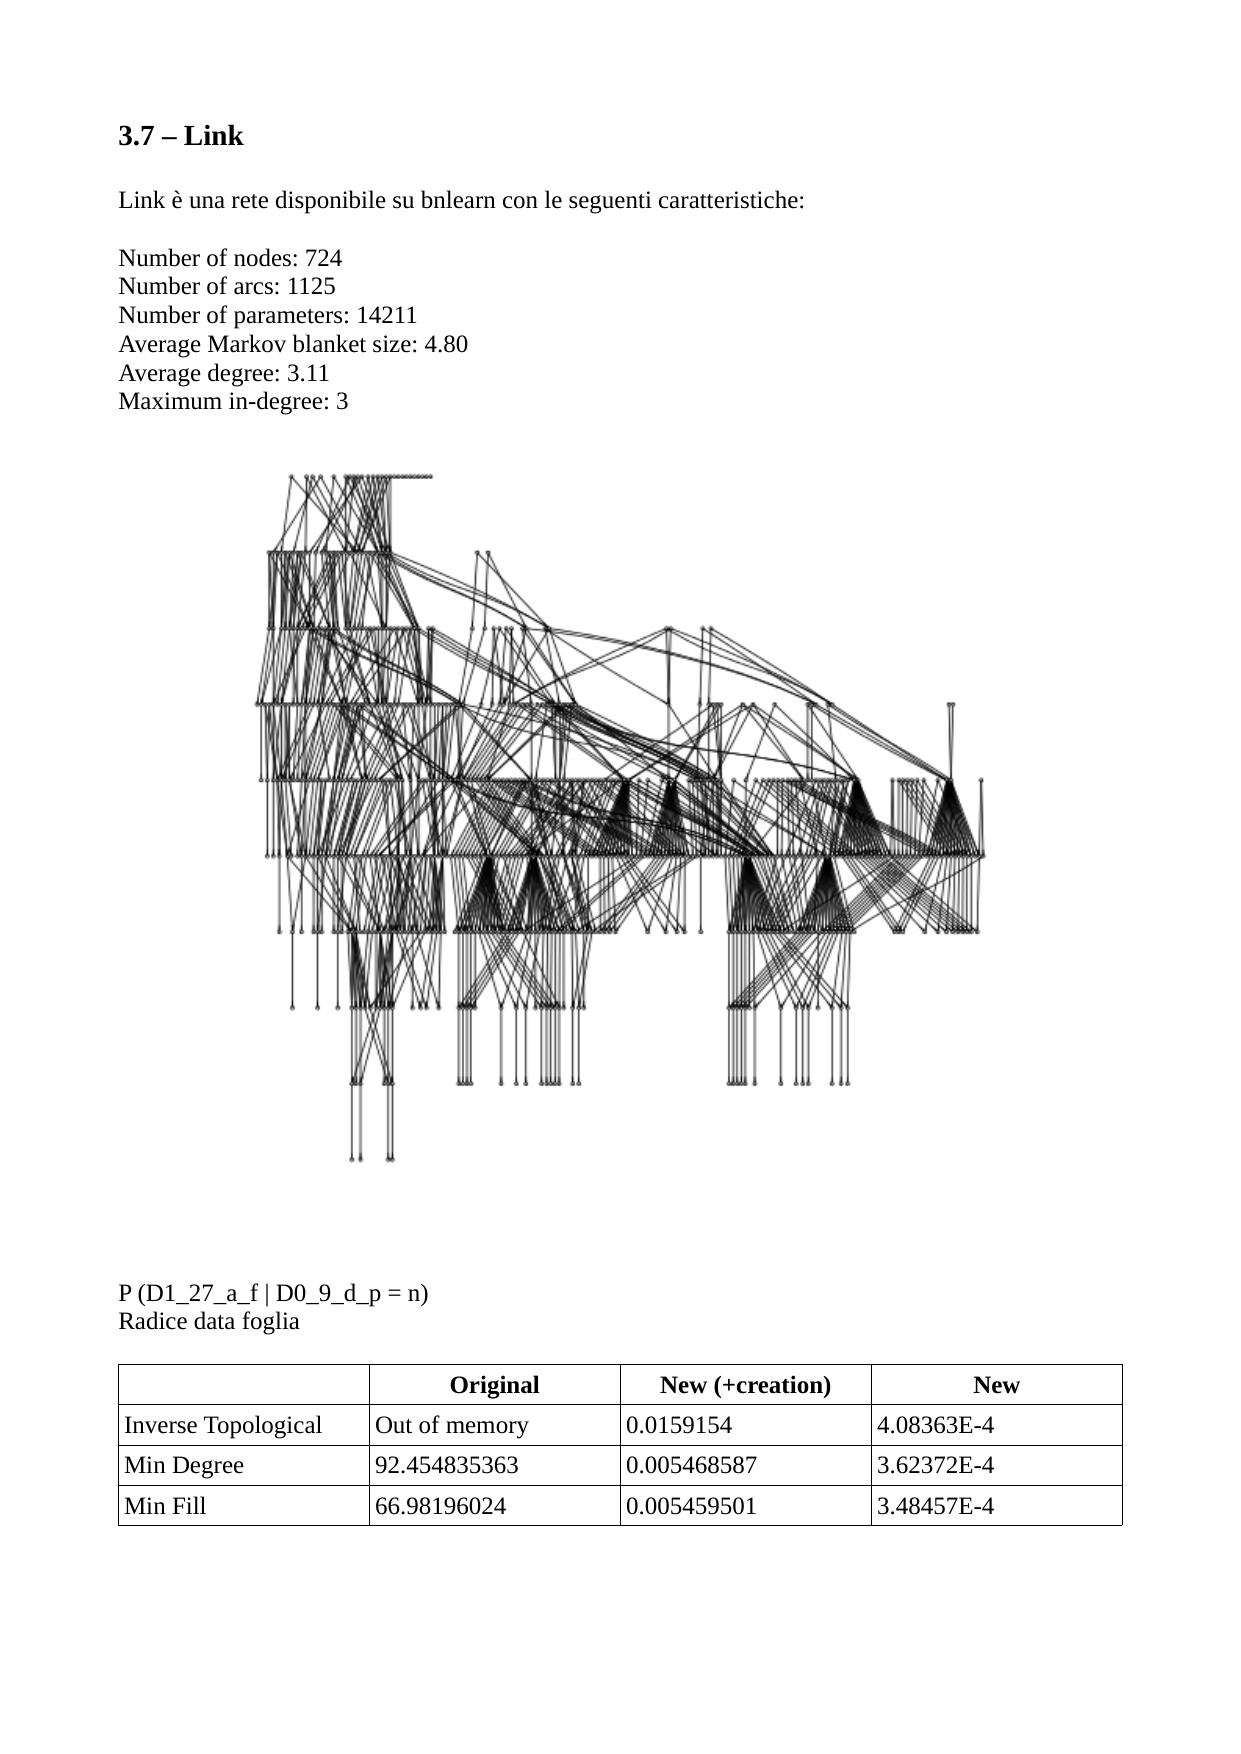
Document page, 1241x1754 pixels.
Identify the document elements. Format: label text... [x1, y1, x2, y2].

table_cell 0.0159154 [621, 1405, 871, 1444]
table_cell 3.62372E-4 [872, 1446, 1122, 1485]
text Number of nodes: 724 Number of arcs: 1125 Number of parameters: 14211 Average Markov blanket size: 4.80 Average degree: 3.11 Maximum in-degree: 3 [118, 243, 1122, 415]
table_cell 66.98196024 [370, 1486, 620, 1525]
table_header New [872, 1365, 1122, 1404]
table_cell Min Degree [119, 1446, 369, 1485]
table_cell 0.005459501 [621, 1486, 871, 1525]
table_cell Out of memory [370, 1405, 620, 1444]
table_cell 4.08363E-4 [872, 1405, 1122, 1444]
table_header New (+creation) [621, 1365, 871, 1404]
table_cell 3.48457E-4 [872, 1486, 1122, 1525]
text P (D1_27_a_f | D0_9_d_p = n) [118, 1278, 1122, 1306]
table_header [119, 1365, 369, 1404]
table_cell 92.454835363 [370, 1446, 620, 1485]
text 3.7 – Link [118, 118, 1122, 152]
text Link è una rete disponibile su bnlearn con le seguenti caratteristiche: [118, 185, 1122, 214]
table_header Original [370, 1365, 620, 1404]
table_cell Min Fill [119, 1486, 369, 1525]
table_cell 0.005468587 [621, 1446, 871, 1485]
table_cell Inverse Topological [119, 1405, 369, 1444]
picture [245, 443, 995, 1194]
text Radice data foglia [118, 1306, 1122, 1335]
